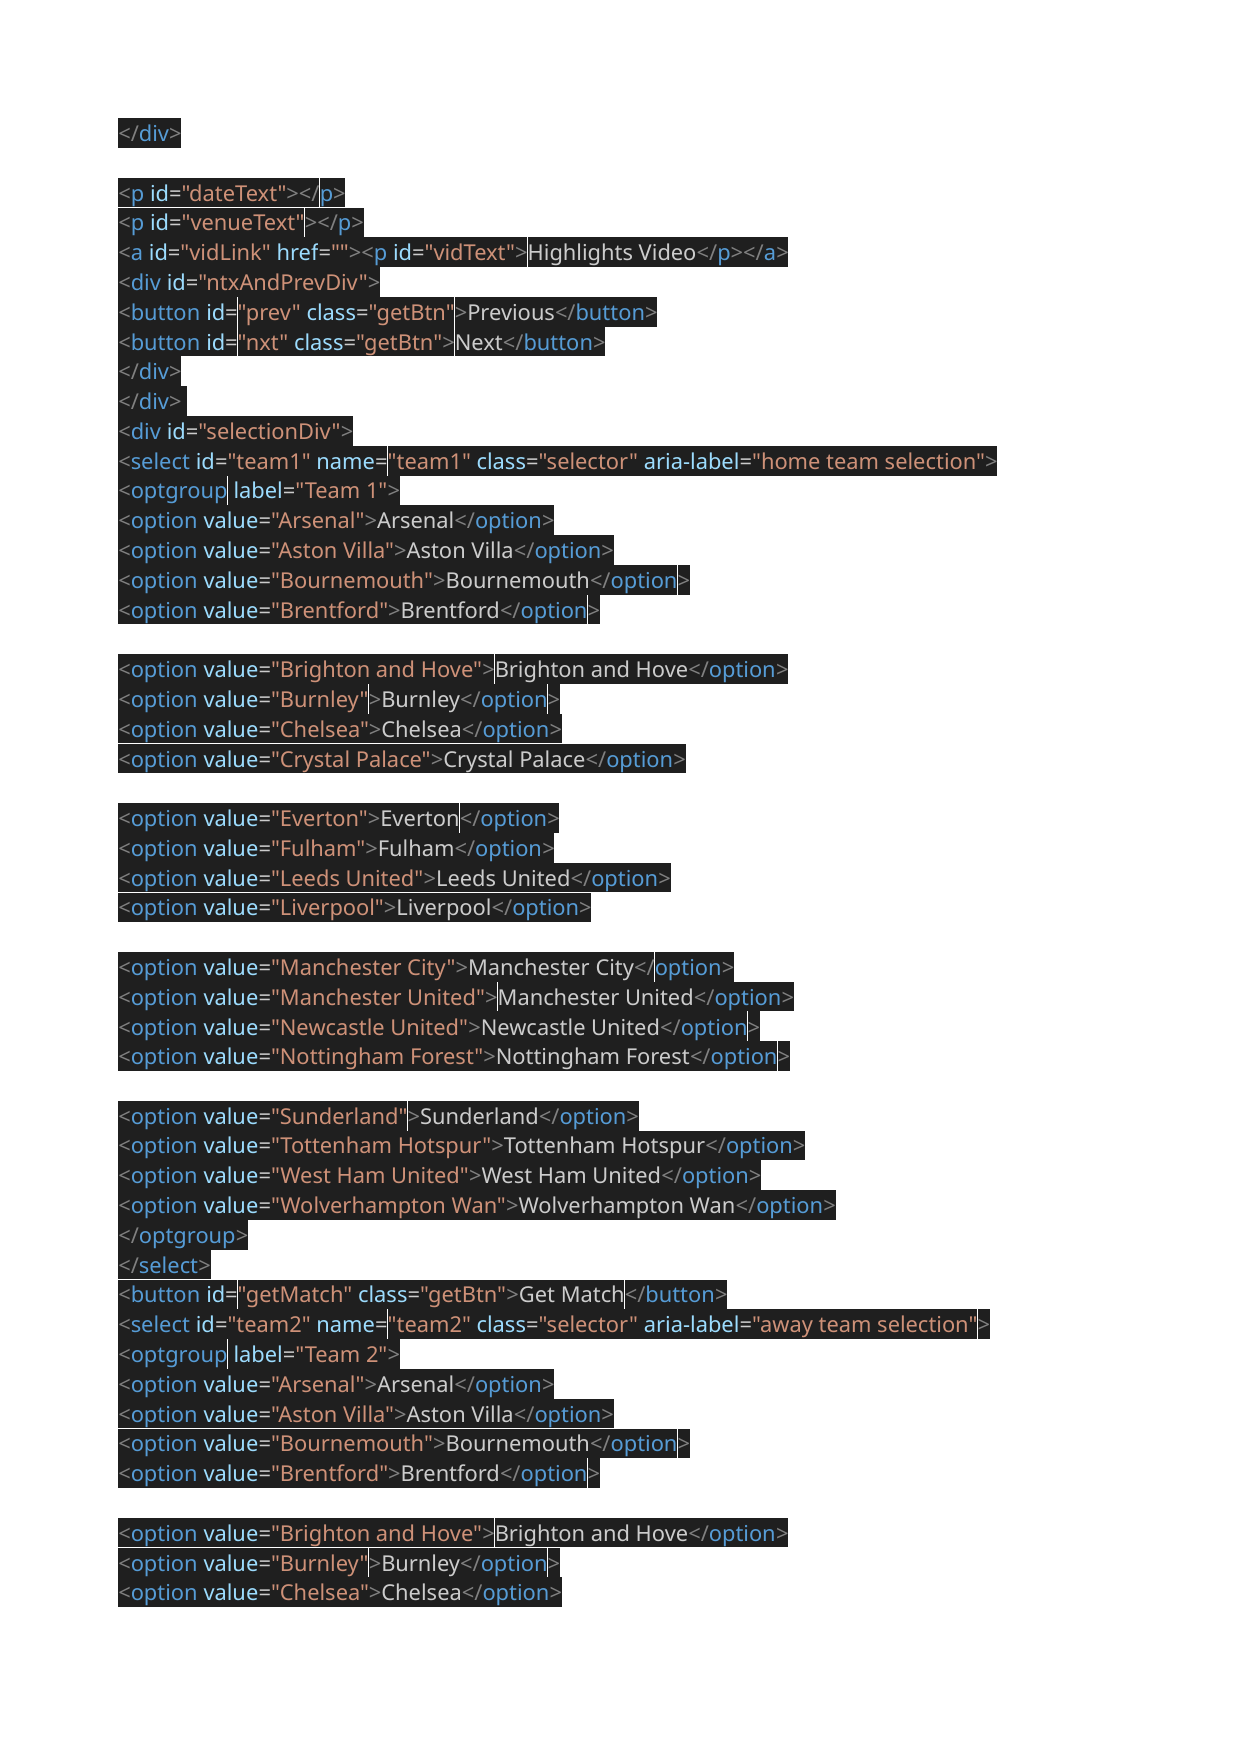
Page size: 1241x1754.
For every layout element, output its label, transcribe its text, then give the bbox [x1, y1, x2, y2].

text </div> [118, 118, 1122, 148]
text <option value="Wolverhampton Wan">Wolverhampton Wan</option> [118, 1190, 1122, 1220]
text <option value="Brentford">Brentford</option> [118, 595, 1122, 624]
text <optgroup label="Team 1"> [118, 476, 1122, 505]
text <option value="West Ham United">West Ham United</option> [118, 1160, 1122, 1190]
text <option value="Manchester United">Manchester United</option> [118, 982, 1122, 1011]
text <option value="Manchester City">Manchester City</option> [118, 952, 1122, 982]
text <button id="getMatch" class="getBtn">Get Match</button> [118, 1279, 1122, 1309]
text <option value="Tottenham Hotspur">Tottenham Hotspur</option> [118, 1131, 1122, 1160]
text <option value="Nottingham Forest">Nottingham Forest</option> [118, 1041, 1122, 1071]
text </select> [118, 1250, 1122, 1279]
text <option value="Bournemouth">Bournemouth</option> [118, 565, 1122, 595]
text </div> [118, 356, 1122, 386]
text <option value="Newcastle United">Newcastle United</option> [118, 1011, 1122, 1041]
text <option value="Burnley">Burnley</option> [118, 1547, 1122, 1577]
text <option value="Bournemouth">Bournemouth</option> [118, 1428, 1122, 1458]
text <option value="Liverpool">Liverpool</option> [118, 892, 1122, 922]
text <option value="Aston Villa">Aston Villa</option> [118, 1399, 1122, 1428]
text <option value="Leeds United">Leeds United</option> [118, 863, 1122, 892]
text <button id="nxt" class="getBtn">Next</button> [118, 327, 1122, 356]
text <a id="vidLink" href=""><p id="vidText">Highlights Video</p></a> [118, 237, 1122, 267]
text <optgroup label="Team 2"> [118, 1339, 1122, 1369]
text <option value="Fulham">Fulham</option> [118, 833, 1122, 863]
text <select id="team1" name="team1" class="selector" aria-label="home team selection"> [118, 446, 1122, 476]
text <select id="team2" name="team2" class="selector" aria-label="away team selection"> [118, 1309, 1122, 1339]
text <option value="Arsenal">Arsenal</option> [118, 1369, 1122, 1399]
text <p id="dateText"></p> [118, 178, 1122, 207]
text <option value="Brighton and Hove">Brighton and Hove</option> [118, 654, 1122, 684]
text <option value="Arsenal">Arsenal</option> [118, 505, 1122, 535]
text <option value="Burnley">Burnley</option> [118, 684, 1122, 714]
text <div id="ntxAndPrevDiv"> [118, 267, 1122, 297]
text <button id="prev" class="getBtn">Previous</button> [118, 297, 1122, 327]
text <option value="Sunderland">Sunderland</option> [118, 1101, 1122, 1131]
text </optgroup> [118, 1220, 1122, 1250]
text </div> [118, 386, 1122, 416]
text <option value="Crystal Palace">Crystal Palace</option> [118, 743, 1122, 773]
text <option value="Chelsea">Chelsea</option> [118, 1577, 1122, 1607]
text <p id="venueText"></p> [118, 207, 1122, 237]
text <option value="Everton">Everton</option> [118, 803, 1122, 833]
text <option value="Brentford">Brentford</option> [118, 1458, 1122, 1488]
text <option value="Aston Villa">Aston Villa</option> [118, 535, 1122, 565]
text <option value="Chelsea">Chelsea</option> [118, 714, 1122, 743]
text <option value="Brighton and Hove">Brighton and Hove</option> [118, 1518, 1122, 1547]
text <div id="selectionDiv"> [118, 416, 1122, 446]
